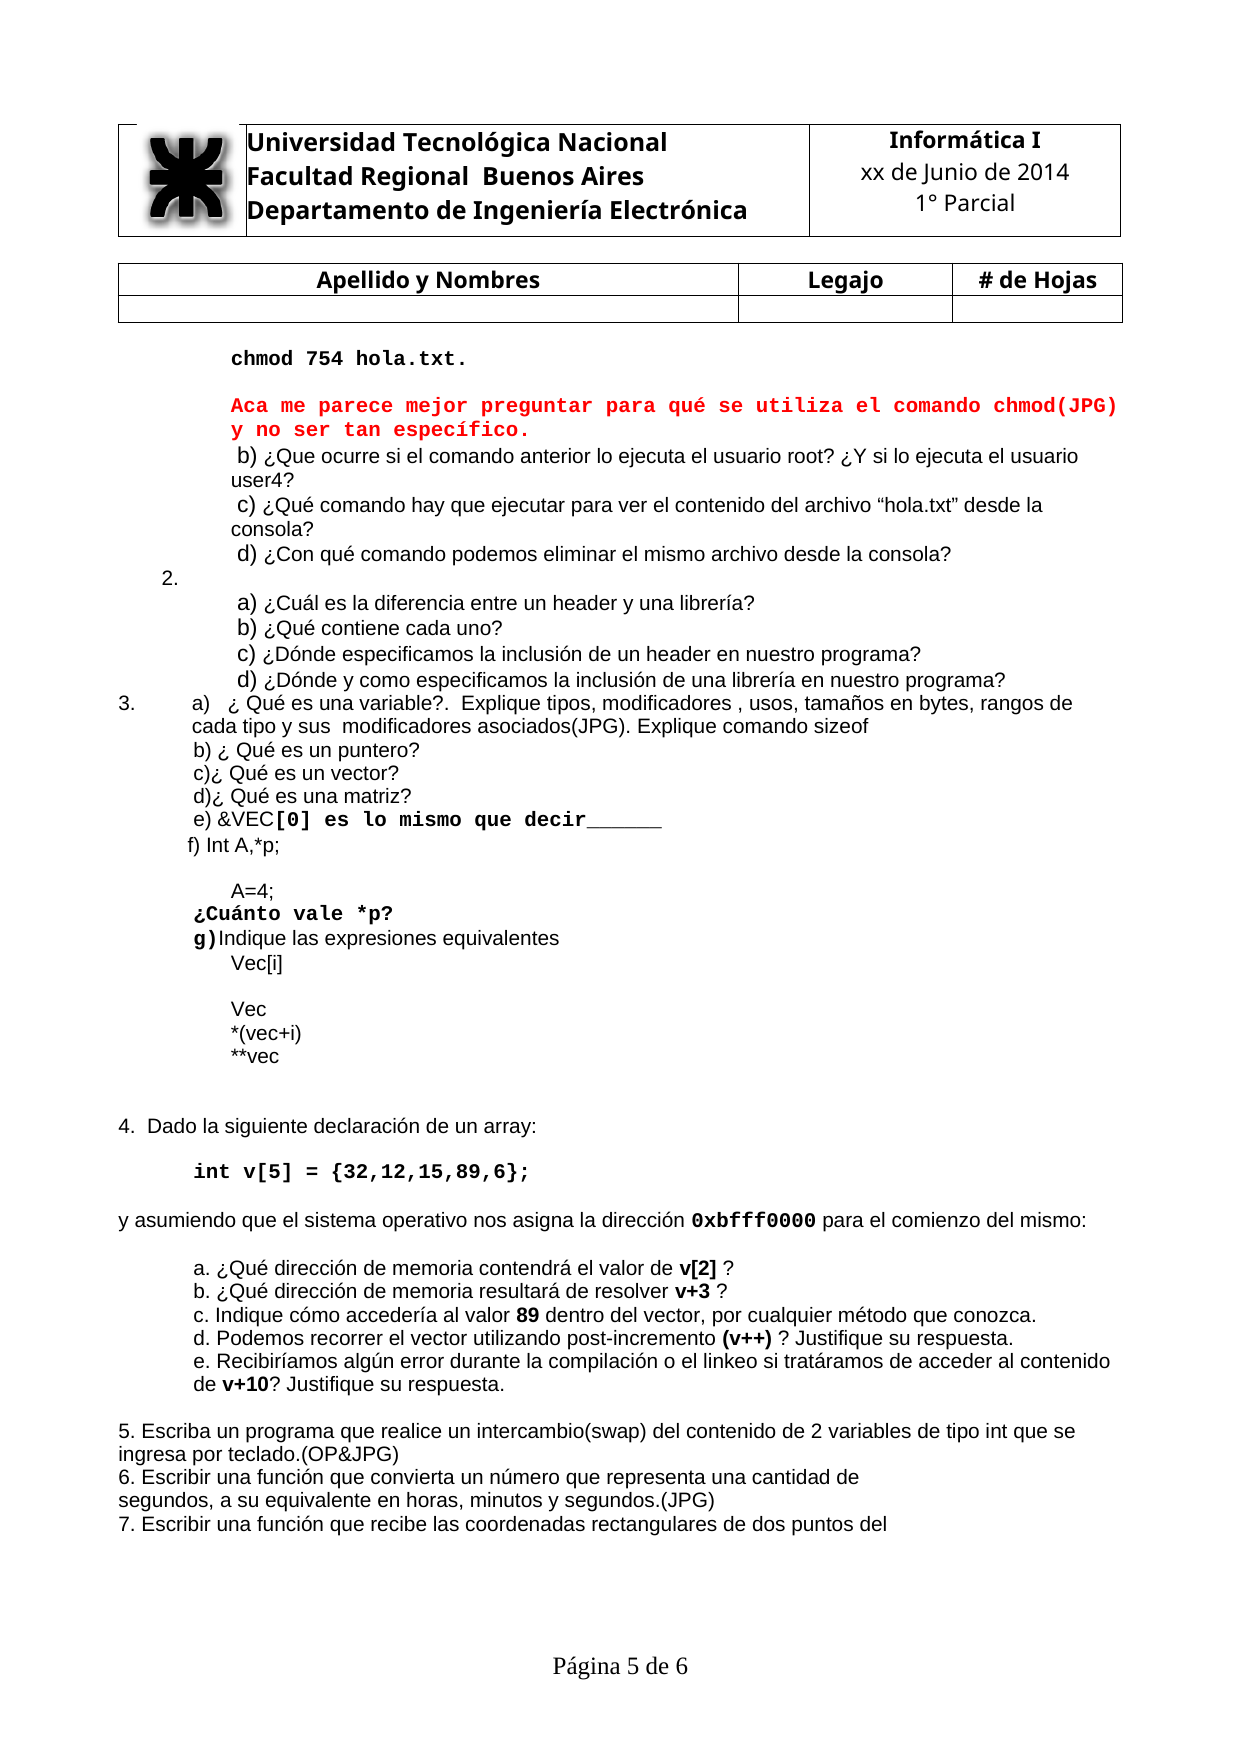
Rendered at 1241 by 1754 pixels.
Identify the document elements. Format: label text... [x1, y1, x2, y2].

text c)¿ Qué es un vector? [118, 762, 1122, 785]
text int v[5] = {32,12,15,89,6}; [118, 1161, 1122, 1185]
text *(vec+i) [231, 1021, 1122, 1044]
text e. Recibiríamos algún error durante la compilación o el linkeo si tratáramos de acceder al contenido de v+10? Justifique su respuesta. [193, 1349, 1122, 1396]
picture [136, 124, 240, 236]
text a. ¿Qué dirección de memoria contendrá el valor de v[2] ? [193, 1257, 1122, 1280]
text chmod 754 hola.txt. [231, 348, 1122, 372]
text 4. Dado la siguiente declaración de un array: [118, 1115, 1122, 1138]
text Vec [231, 998, 1122, 1021]
text d)¿ Qué es una matriz? [118, 785, 1122, 808]
text c. Indique cómo accedería al valor 89 dentro del vector, por cualquier método que conozca. [193, 1303, 1122, 1326]
text 6. Escribir una función que convierta un número que representa una cantidad de [118, 1466, 1122, 1489]
list ¿Dónde especificamos la inclusión de un header en nuestro programa? [118, 641, 1122, 666]
list ¿Que ocurre si el comando anterior lo ejecuta el usuario root? ¿Y si lo ejecuta el usuario user4? [118, 443, 1122, 492]
list ¿Cuál es la diferencia entre un header y una librería? [118, 589, 1122, 615]
list ¿Con qué comando podemos eliminar el mismo archivo desde la consola? [118, 541, 1122, 566]
text 5. Escriba un programa que realice un intercambio(swap) del contenido de 2 variables de tipo int que se ingresa por teclado.(OP&JPG) [118, 1419, 1122, 1466]
text 3. a) ¿ Qué es una variable?. Explique tipos, modificadores , usos, tamaños en bytes, rangos de cada tipo y sus modificadores asociados(JPG). Explique comando sizeof [118, 692, 1122, 738]
list ¿Dónde y como especificamos la inclusión de una librería en nuestro programa? [118, 666, 1122, 692]
text b) ¿ Qué es un puntero? [118, 738, 1122, 762]
list ¿Qué comando hay que ejecutar para ver el contenido del archivo “hola.txt” desde la consola? [118, 492, 1122, 541]
text d. Podemos recorrer el vector utilizando post-incremento (v++) ? Justifique su respuesta. [193, 1326, 1122, 1349]
list ¿Qué contiene cada uno? [118, 615, 1122, 641]
text g)Indique las expresiones equivalentes [118, 926, 1122, 952]
text b. ¿Qué dirección de memoria resultará de resolver v+3 ? [193, 1280, 1122, 1303]
text A=4; [231, 879, 1122, 903]
text 7. Escribir una función que recibe las coordenadas rectangulares de dos puntos del [118, 1512, 1122, 1535]
text **vec [231, 1044, 1122, 1068]
text e) &VEC[0] es lo mismo que decir______ [118, 808, 1122, 833]
text f) Int A,*p; [118, 833, 1122, 856]
text segundos, a su equivalente en horas, minutos y segundos.(JPG) [118, 1489, 1122, 1512]
text ¿Cuánto vale *p? [193, 903, 1122, 926]
text Aca me parece mejor preguntar para qué se utiliza el comando chmod(JPG) y no ser tan específico. [231, 396, 1122, 443]
text Vec[i] [231, 952, 1122, 975]
text y asumiendo que el sistema operativo nos asigna la dirección 0xbfff0000 para el comienzo del mismo: [118, 1208, 1122, 1233]
